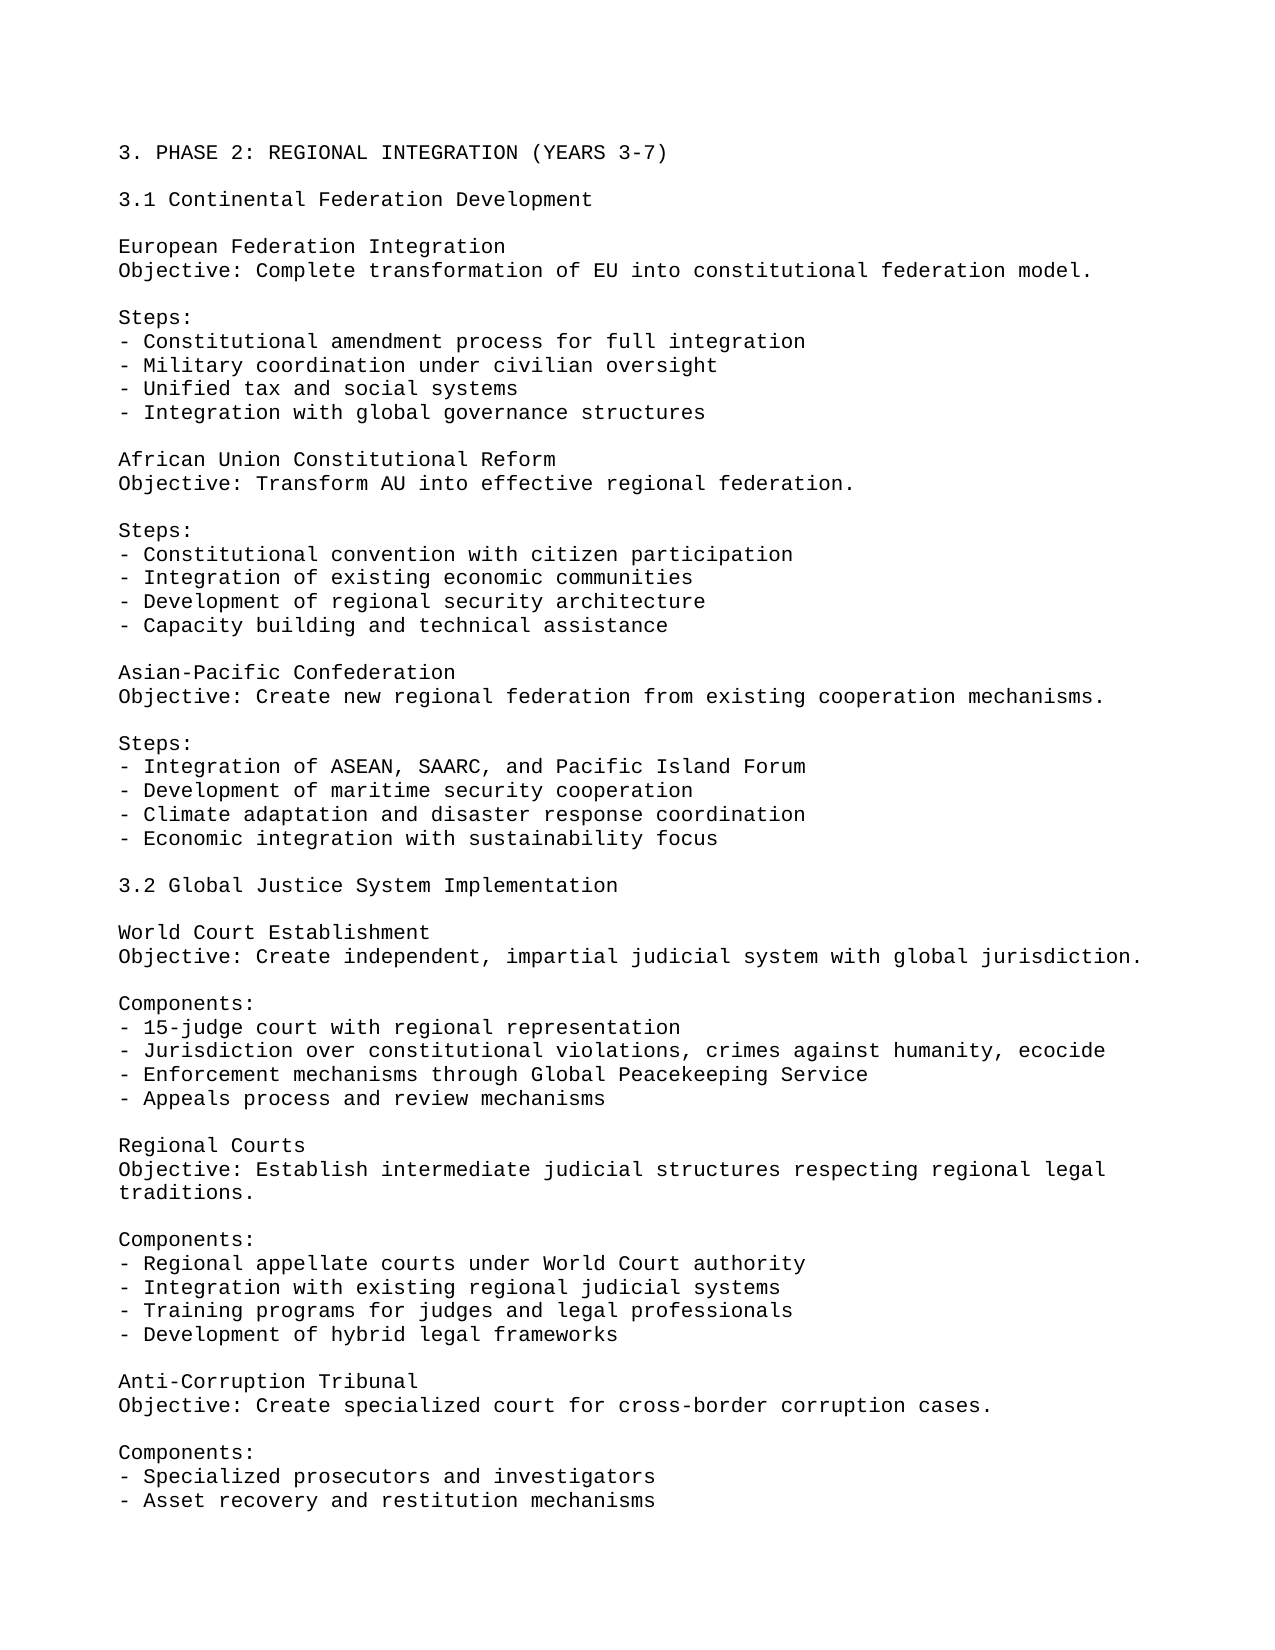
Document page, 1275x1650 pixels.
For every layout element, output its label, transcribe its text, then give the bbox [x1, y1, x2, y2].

text - Development of regional security architecture [118, 591, 1157, 615]
text Asian-Pacific Confederation [118, 662, 1157, 686]
text - Military coordination under civilian oversight [118, 354, 1157, 378]
text Components: [118, 993, 1157, 1017]
text Regional Courts [118, 1135, 1157, 1158]
text Objective: Create independent, impartial judicial system with global jurisdiction. [118, 946, 1157, 969]
text - Asset recovery and restitution mechanisms [118, 1489, 1157, 1513]
text Components: [118, 1442, 1157, 1466]
text - 15-judge court with regional representation [118, 1017, 1157, 1040]
text - Appeals process and review mechanisms [118, 1088, 1157, 1111]
text Objective: Complete transformation of EU into constitutional federation model. [118, 260, 1157, 284]
text Objective: Create new regional federation from existing cooperation mechanisms. [118, 686, 1157, 709]
text - Jurisdiction over constitutional violations, crimes against humanity, ecocide [118, 1040, 1157, 1064]
text - Regional appellate courts under World Court authority [118, 1253, 1157, 1277]
text 3. PHASE 2: REGIONAL INTEGRATION (YEARS 3-7) [118, 142, 1157, 165]
text Steps: [118, 733, 1157, 757]
text - Enforcement mechanisms through Global Peacekeeping Service [118, 1064, 1157, 1088]
text - Development of maritime security cooperation [118, 780, 1157, 804]
text - Integration with existing regional judicial systems [118, 1277, 1157, 1300]
text Objective: Transform AU into effective regional federation. [118, 473, 1157, 496]
text - Economic integration with sustainability focus [118, 827, 1157, 851]
text World Court Establishment [118, 922, 1157, 946]
text - Capacity building and technical assistance [118, 615, 1157, 638]
text - Unified tax and social systems [118, 378, 1157, 402]
text - Integration of existing economic communities [118, 567, 1157, 591]
text - Development of hybrid legal frameworks [118, 1324, 1157, 1348]
text - Integration of ASEAN, SAARC, and Pacific Island Forum [118, 757, 1157, 780]
text Anti-Corruption Tribunal [118, 1371, 1157, 1395]
text African Union Constitutional Reform [118, 449, 1157, 473]
text - Climate adaptation and disaster response coordination [118, 804, 1157, 827]
text 3.1 Continental Federation Development [118, 189, 1157, 213]
text - Integration with global governance structures [118, 402, 1157, 426]
text Steps: [118, 307, 1157, 331]
text Objective: Create specialized court for cross-border corruption cases. [118, 1395, 1157, 1419]
text - Constitutional amendment process for full integration [118, 331, 1157, 354]
text - Training programs for judges and legal professionals [118, 1300, 1157, 1324]
text 3.2 Global Justice System Implementation [118, 875, 1157, 898]
text Components: [118, 1229, 1157, 1253]
text Steps: [118, 520, 1157, 544]
text European Federation Integration [118, 236, 1157, 260]
text - Constitutional convention with citizen participation [118, 544, 1157, 567]
text Objective: Establish intermediate judicial structures respecting regional legal traditions. [118, 1158, 1157, 1206]
text - Specialized prosecutors and investigators [118, 1466, 1157, 1489]
